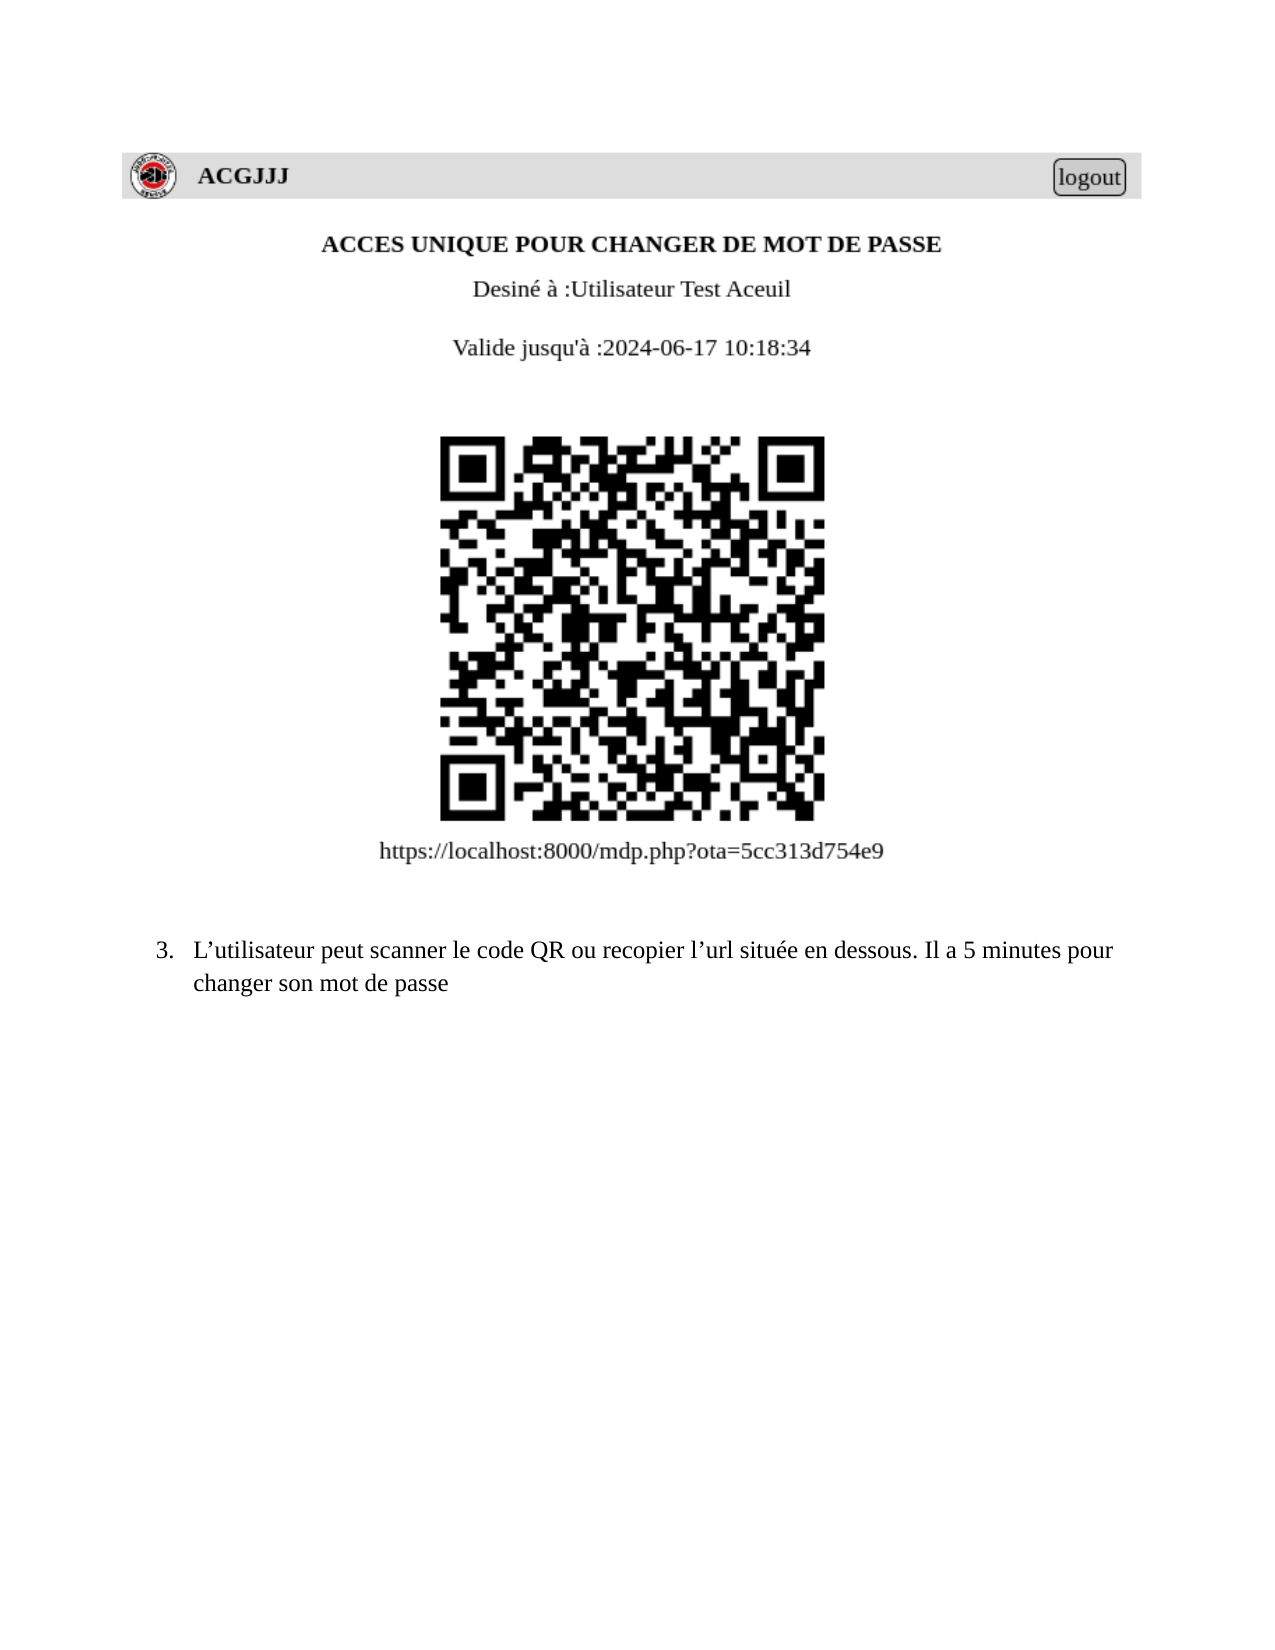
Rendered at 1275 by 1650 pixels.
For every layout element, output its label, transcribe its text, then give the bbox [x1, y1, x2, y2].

list L’utilisateur peut scanner le code QR ou recopier l’url située en dessous. Il a 5 minutes pour changer son mot de passe [156, 935, 1157, 997]
picture [118, 118, 1157, 884]
